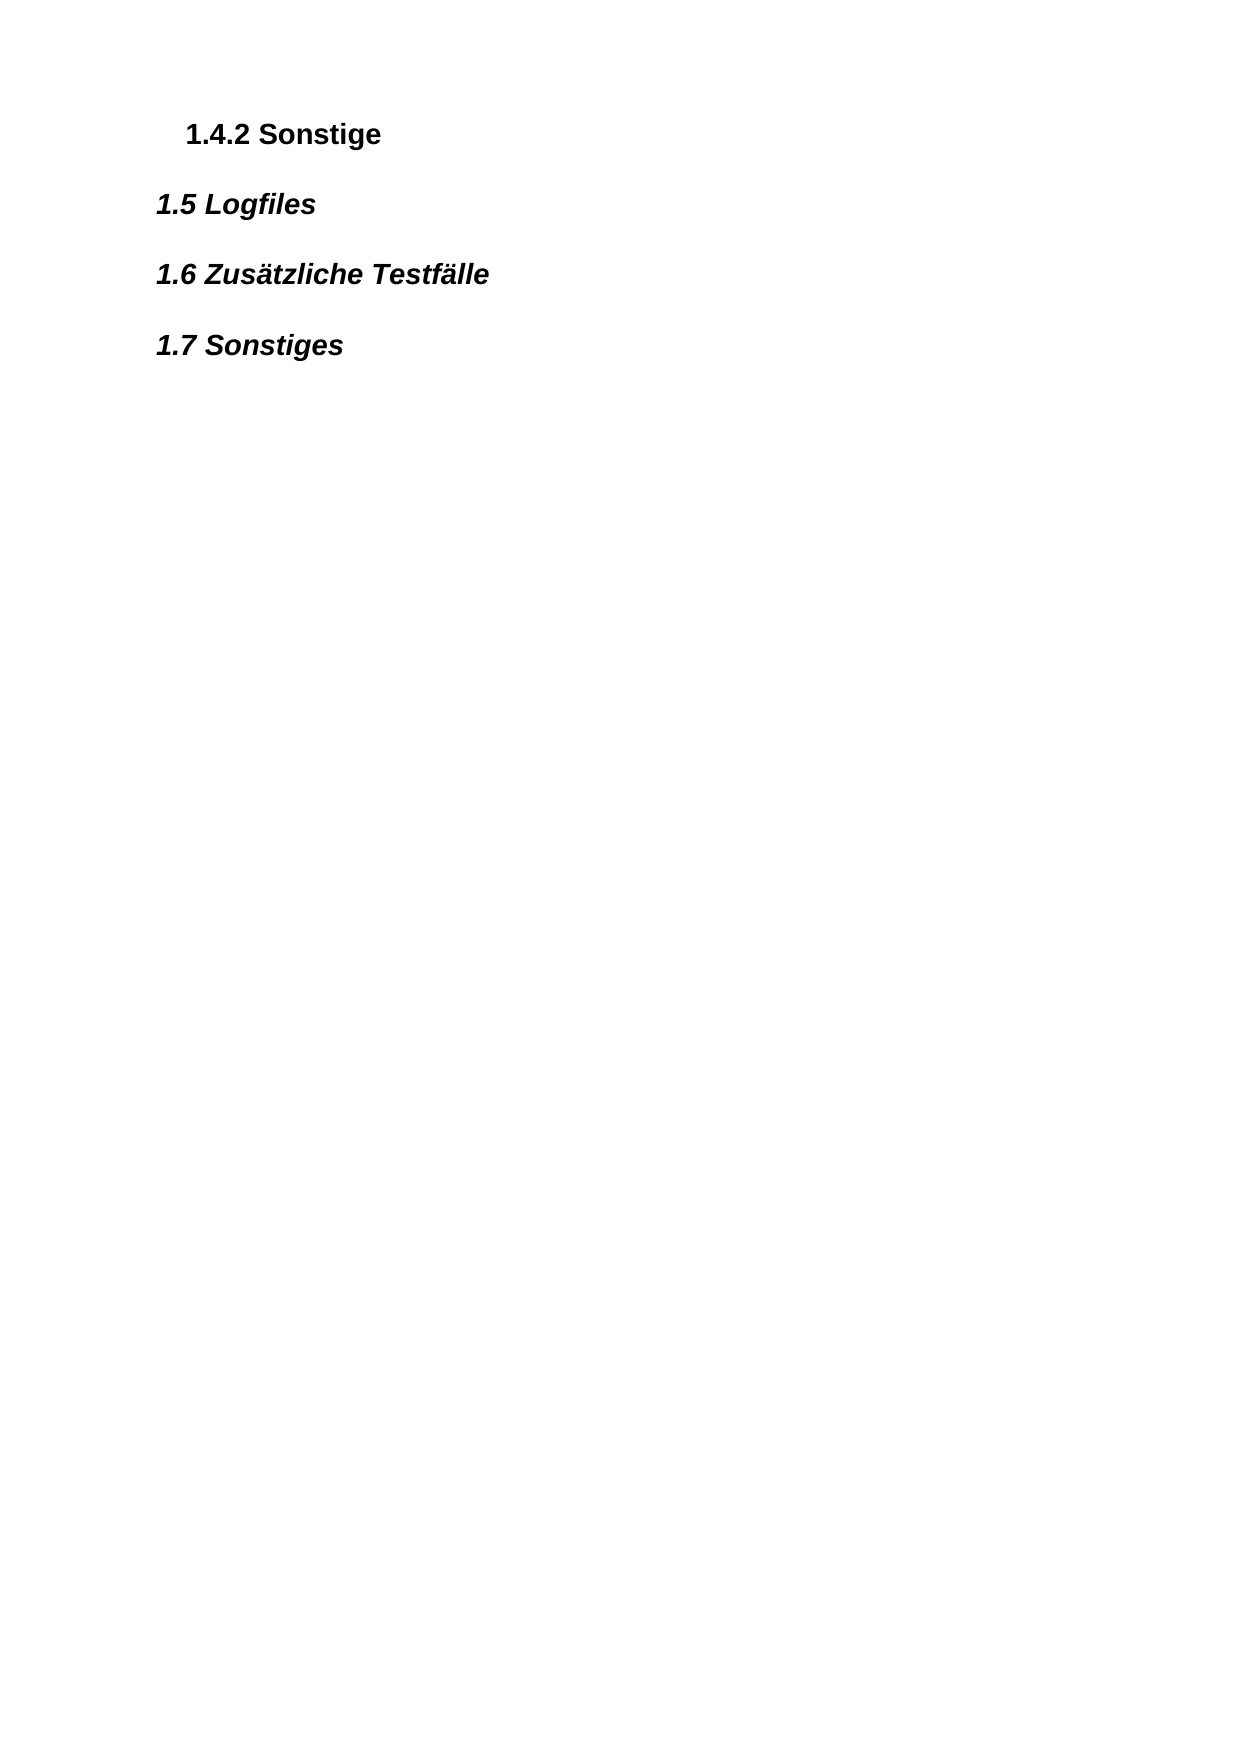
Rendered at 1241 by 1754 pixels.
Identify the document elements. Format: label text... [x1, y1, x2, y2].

subtitle Logfiles [148, 188, 1122, 221]
subtitle Zusätzliche Testfälle [148, 258, 1122, 291]
subtitle Sonstiges [148, 328, 1122, 361]
subtitle Sonstige [177, 118, 1122, 151]
